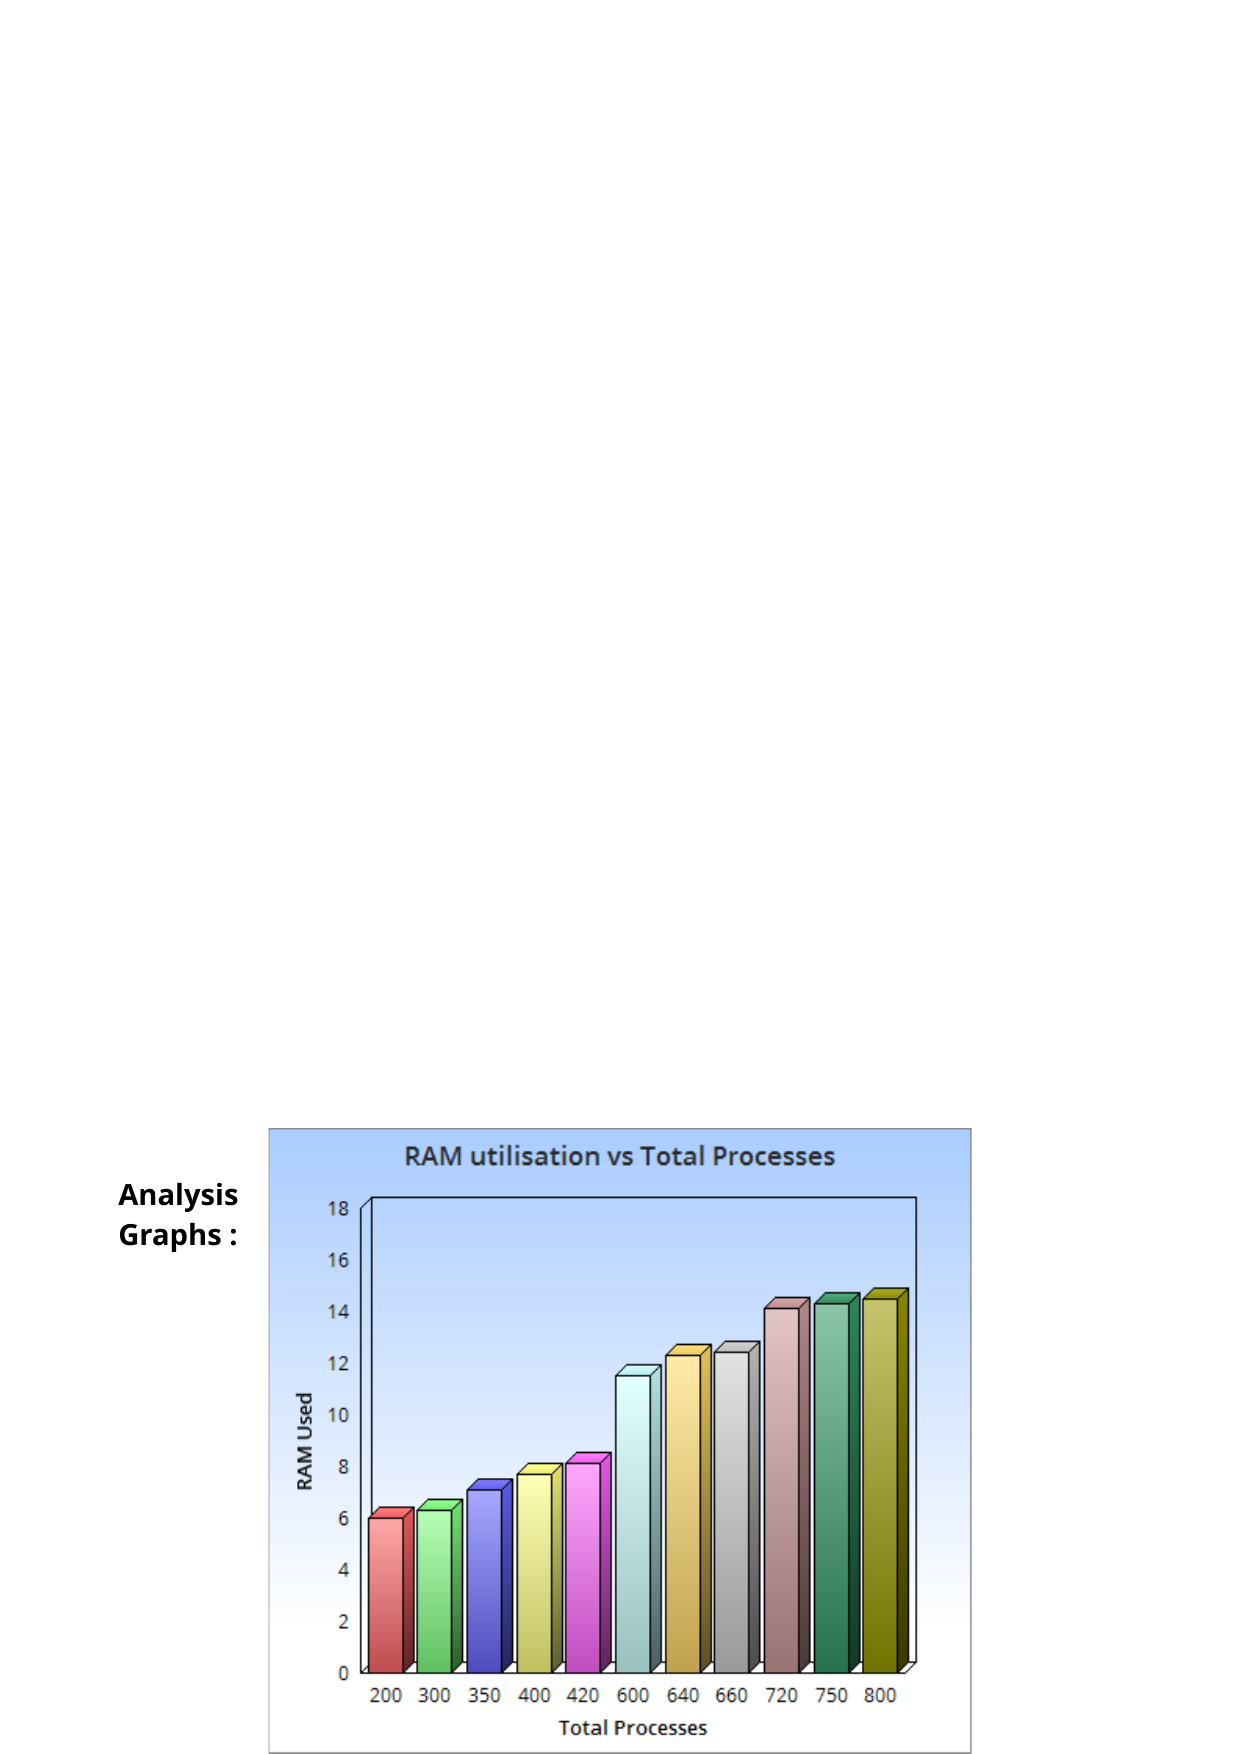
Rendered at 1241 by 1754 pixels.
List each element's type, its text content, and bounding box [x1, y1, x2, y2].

picture [268, 1128, 972, 1754]
text Analysis Graphs : [118, 1174, 268, 1253]
text [972, 1174, 1122, 1253]
